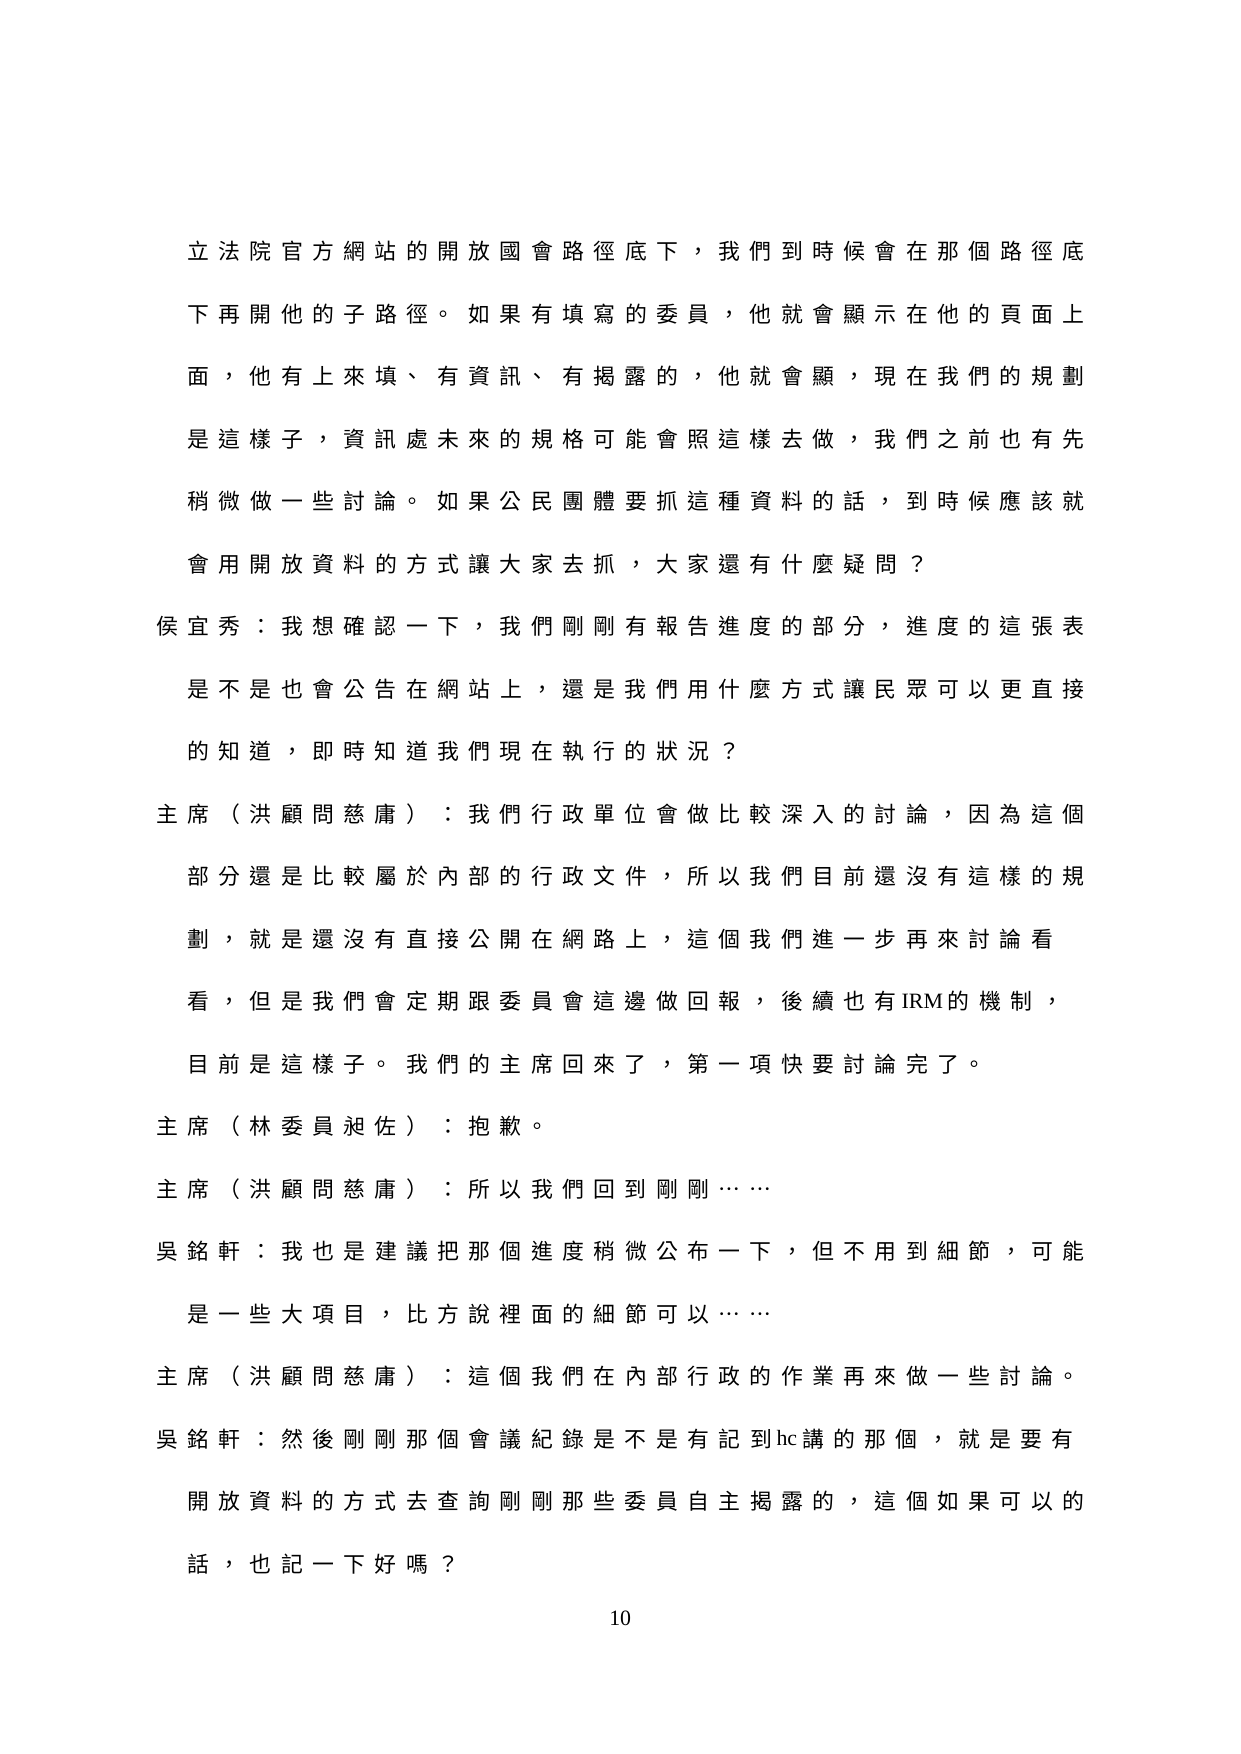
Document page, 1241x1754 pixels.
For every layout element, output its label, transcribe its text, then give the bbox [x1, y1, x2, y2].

text 主席（洪顧問慈庸）：所以我們回到剛剛…… [151, 1156, 1089, 1219]
text 吳銘軒：我也是建議把那個進度稍微公布一下，但不用到細節，可能是一些大項目，比方說裡面的細節可以…… [151, 1219, 1089, 1344]
text 主席（洪顧問慈庸）：這個我們在內部行政的作業再來做一些討論。 [151, 1344, 1089, 1406]
text 主席（洪顧問慈庸）：我們行政單位會做比較深入的討論，因為這個部分還是比較屬於內部的行政文件，所以我們目前還沒有這樣的規劃，就是還沒有直接公開在網路上，這個我們進一步再來討論看看，但是我們會定期跟委員會這邊做回報，後續也有IRM的機制，目前是這樣子。我們的主席回來了，第一項快要討論完了。 [151, 781, 1089, 1094]
text 主席（林委員昶佐）：抱歉。 [151, 1094, 1089, 1156]
text 立法院官方網站的開放國會路徑底下，我們到時候會在那個路徑底下再開他的子路徑。如果有填寫的委員，他就會顯示在他的頁面上面，他有上來填、有資訊、有揭露的，他就會顯，現在我們的規劃是這樣子，資訊處未來的規格可能會照這樣去做，我們之前也有先稍微做一些討論。如果公民團體要抓這種資料的話，到時候應該就會用開放資料的方式讓大家去抓，大家還有什麼疑問？ [151, 219, 1089, 594]
text 侯宜秀：我想確認一下，我們剛剛有報告進度的部分，進度的這張表是不是也會公告在網站上，還是我們用什麼方式讓民眾可以更直接的知道，即時知道我們現在執行的狀況？ [151, 594, 1089, 781]
text 吳銘軒：然後剛剛那個會議紀錄是不是有記到hc講的那個，就是要有開放資料的方式去查詢剛剛那些委員自主揭露的，這個如果可以的話，也記一下好嗎？ [151, 1406, 1089, 1594]
